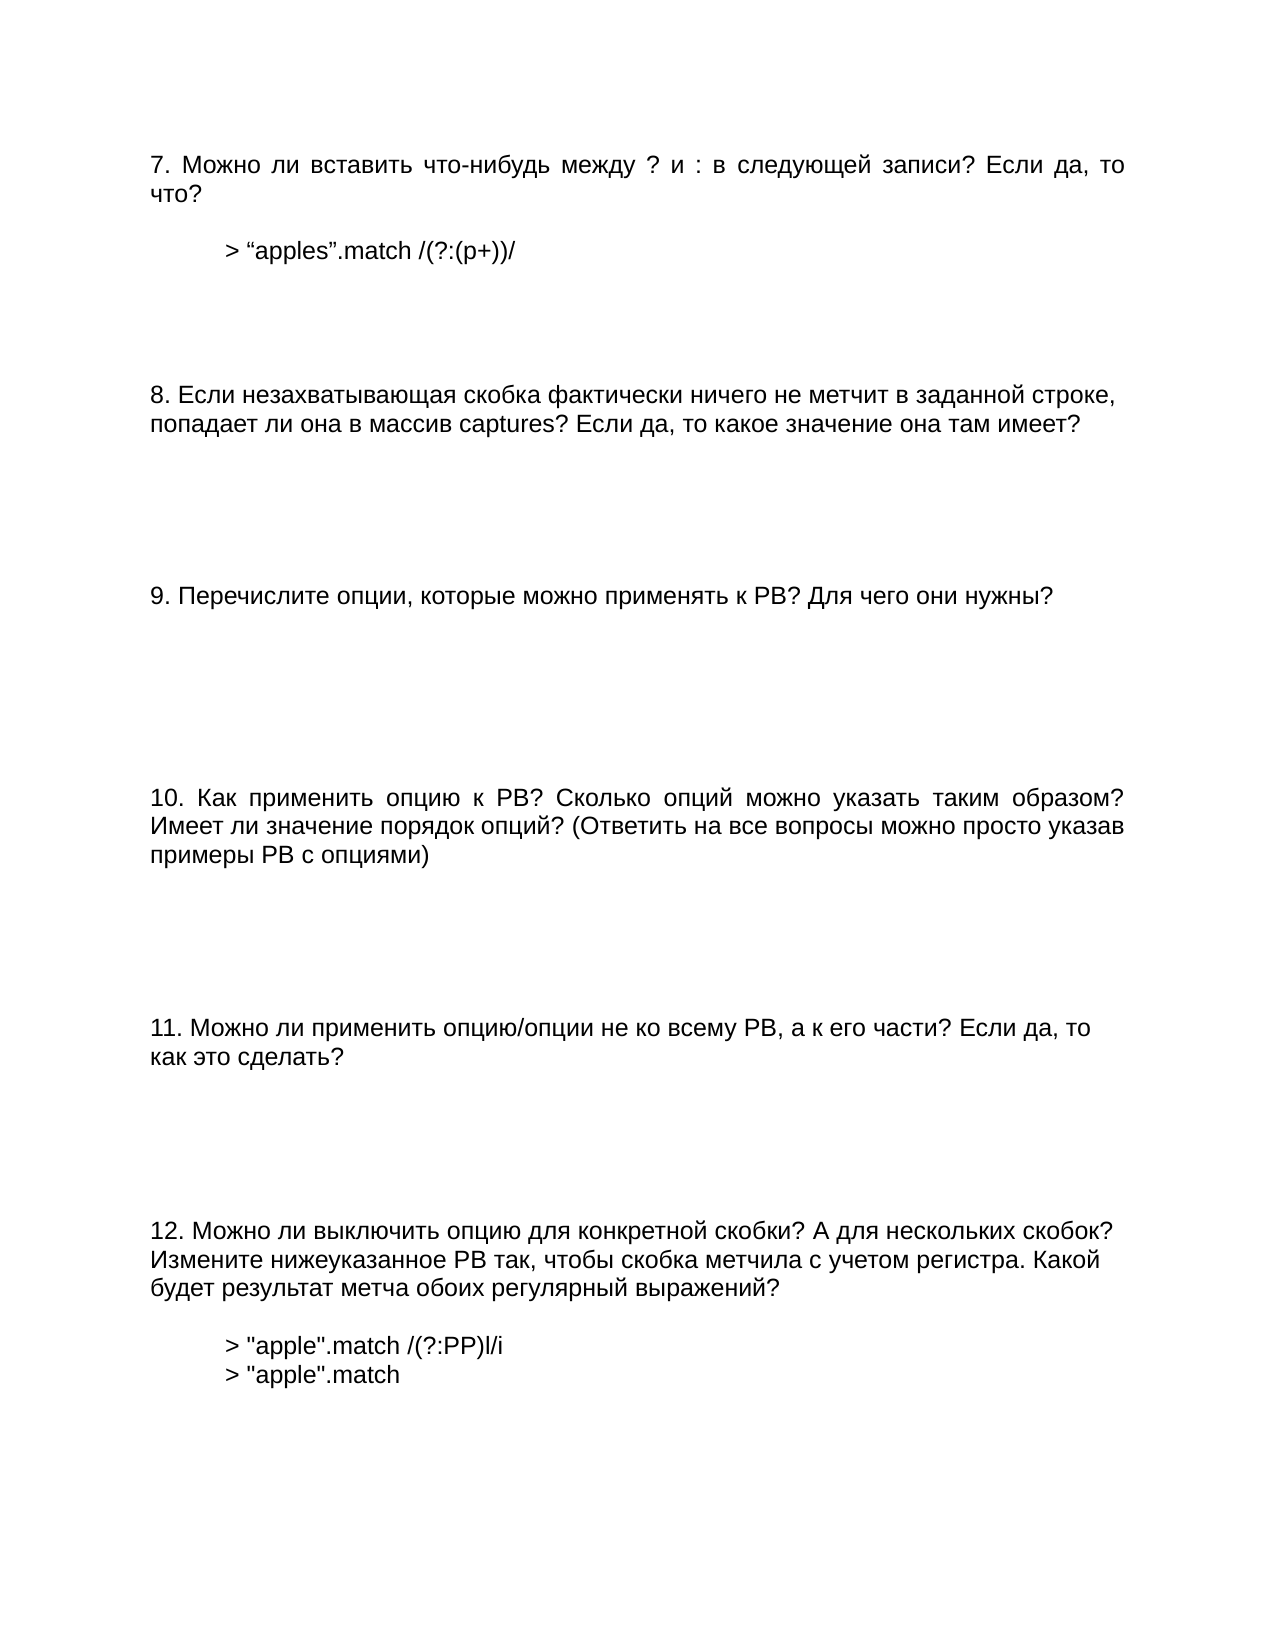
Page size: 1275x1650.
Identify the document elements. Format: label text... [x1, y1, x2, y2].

text 8. Если незахватывающая скобка фактически ничего не метчит в заданной строке, попадает ли она в массив captures? Если да, то какое значение она там имеет? [150, 380, 1125, 437]
text > “apples”.match /(?:(p+))/ [150, 236, 1125, 265]
text 11. Можно ли применить опцию/опции не ко всему РВ, а к его части? Если да, то как это сделать? [150, 1013, 1125, 1070]
text 10. Как применить опцию к РВ? Сколько опций можно указать таким образом? Имеет ли значение порядок опций? (Ответить на все вопросы можно просто указав примеры РВ с опциями) [150, 782, 1125, 869]
text 9. Перечислите опции, которые можно применять к РВ? Для чего они нужны? [150, 581, 1125, 610]
text 12. Можно ли выключить опцию для конкретной скобки? А для нескольких скобок? Измените нижеуказанное РВ так, чтобы скобка метчила с учетом регистра. Какой будет результат метча обоих регулярный выражений? [150, 1216, 1125, 1302]
text 7. Можно ли вставить что-нибудь между ? и : в следующей записи? Если да, то что? [150, 150, 1125, 207]
text > "apple".match /(?:PP)l/i [150, 1331, 1125, 1359]
text > "apple".match [150, 1359, 1125, 1388]
